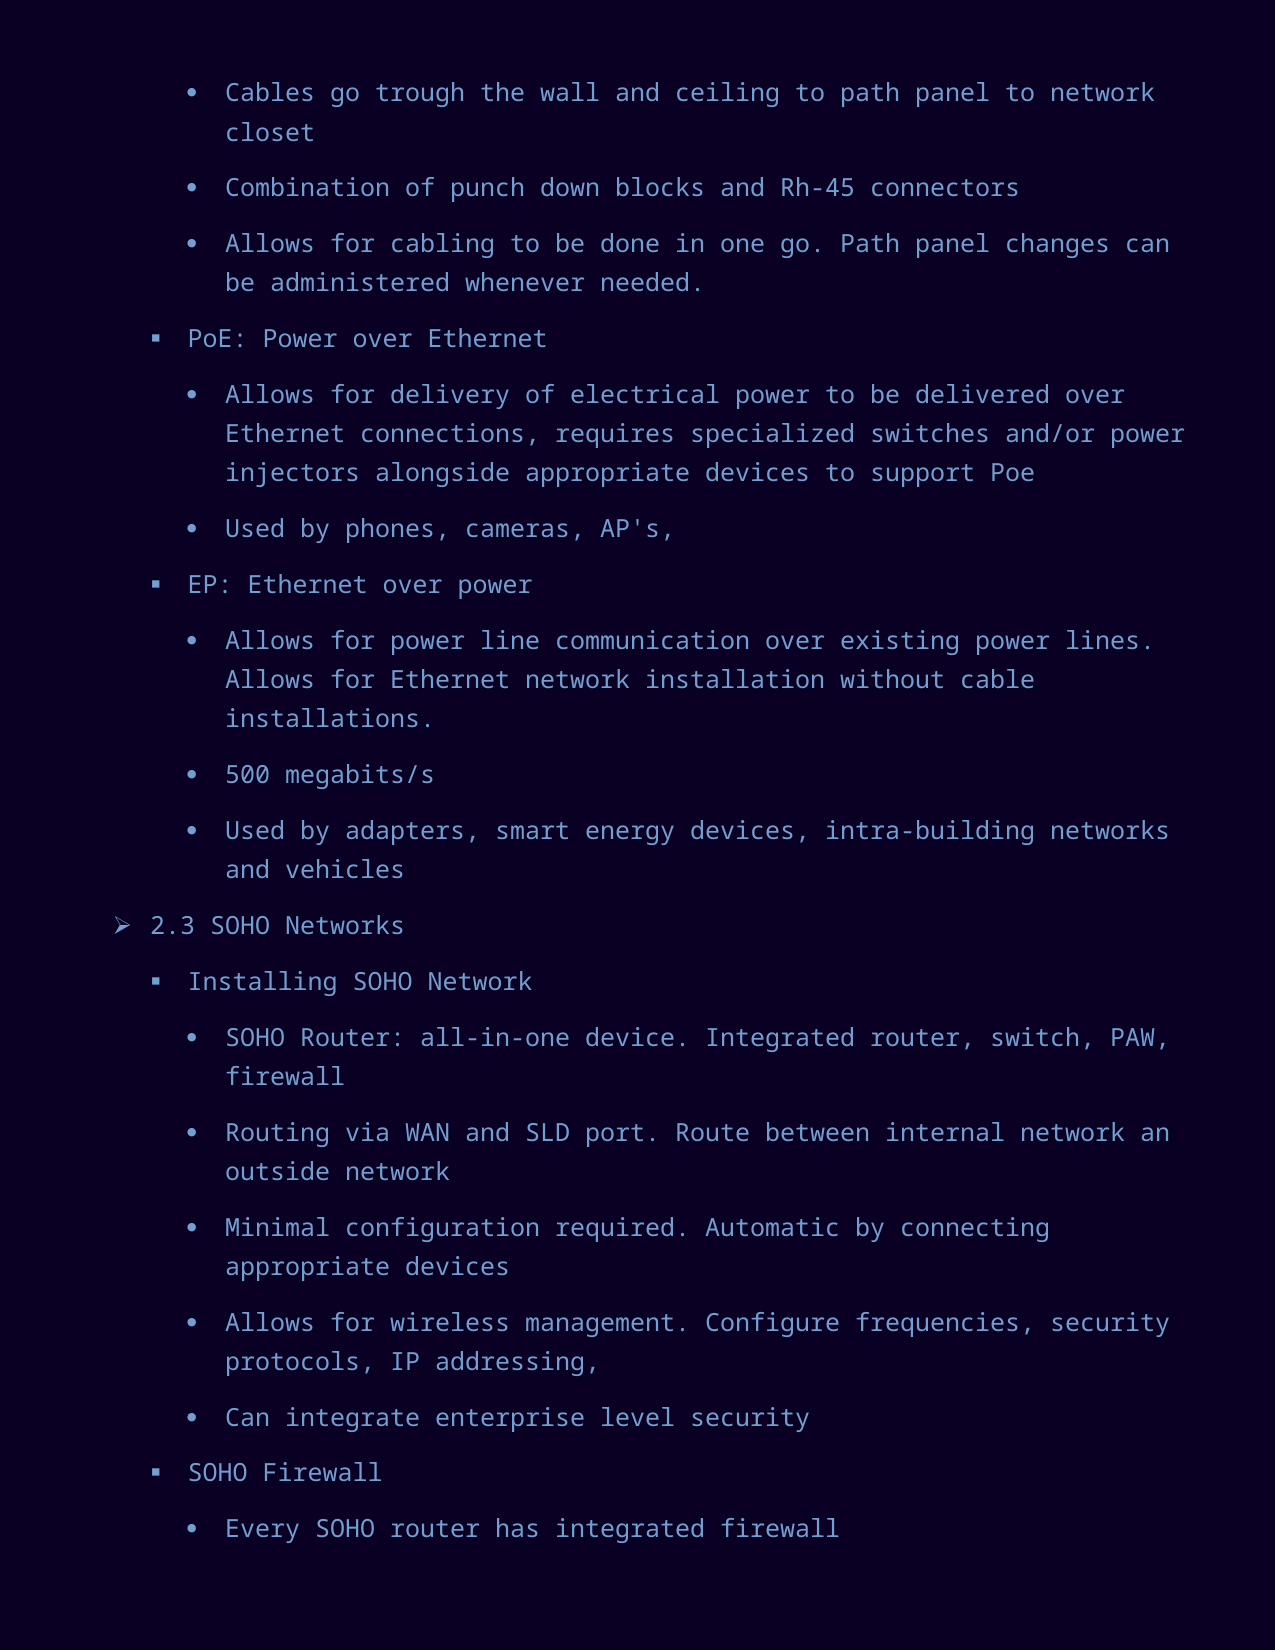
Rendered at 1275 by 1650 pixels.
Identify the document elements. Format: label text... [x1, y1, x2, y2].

list EP: Ethernet over power [150, 567, 1200, 601]
list 2.3 SOHO Networks [112, 907, 1200, 942]
list Installing SOHO Network [150, 963, 1200, 997]
list Minimal configuration required. Automatic by connecting appropriate devices [187, 1209, 1200, 1282]
list Combination of punch down blocks and Rh-45 connectors [187, 170, 1200, 204]
list Allows for power line communication over existing power lines. Allows for Ethernet network installation without cable installations. [187, 622, 1200, 735]
list Used by phones, cameras, AP's, [187, 511, 1200, 545]
list Allows for cabling to be done in one go. Path panel changes can be administered whenever needed. [187, 226, 1200, 299]
list Every SOHO router has integrated firewall [187, 1511, 1200, 1545]
list SOHO Firewall [150, 1455, 1200, 1489]
list PoE: Power over Ethernet [150, 321, 1200, 355]
list Used by adapters, smart energy devices, intra-building networks and vehicles [187, 812, 1200, 886]
list Routing via WAN and SLD port. Route between internal network an outside network [187, 1114, 1200, 1187]
list Allows for delivery of electrical power to be delivered over Ethernet connections, requires specialized switches and/or power injectors alongside appropriate devices to support Poe [187, 377, 1200, 489]
list Cables go trough the wall and ceiling to path panel to network closet [187, 75, 1200, 148]
list Can integrate enterprise level security [187, 1399, 1200, 1433]
list SOHO Router: all-in-one device. Integrated router, switch, PAW, firewall [187, 1019, 1200, 1092]
list 500 megabits/s [187, 757, 1200, 791]
list Allows for wireless management. Configure frequencies, security protocols, IP addressing, [187, 1304, 1200, 1377]
